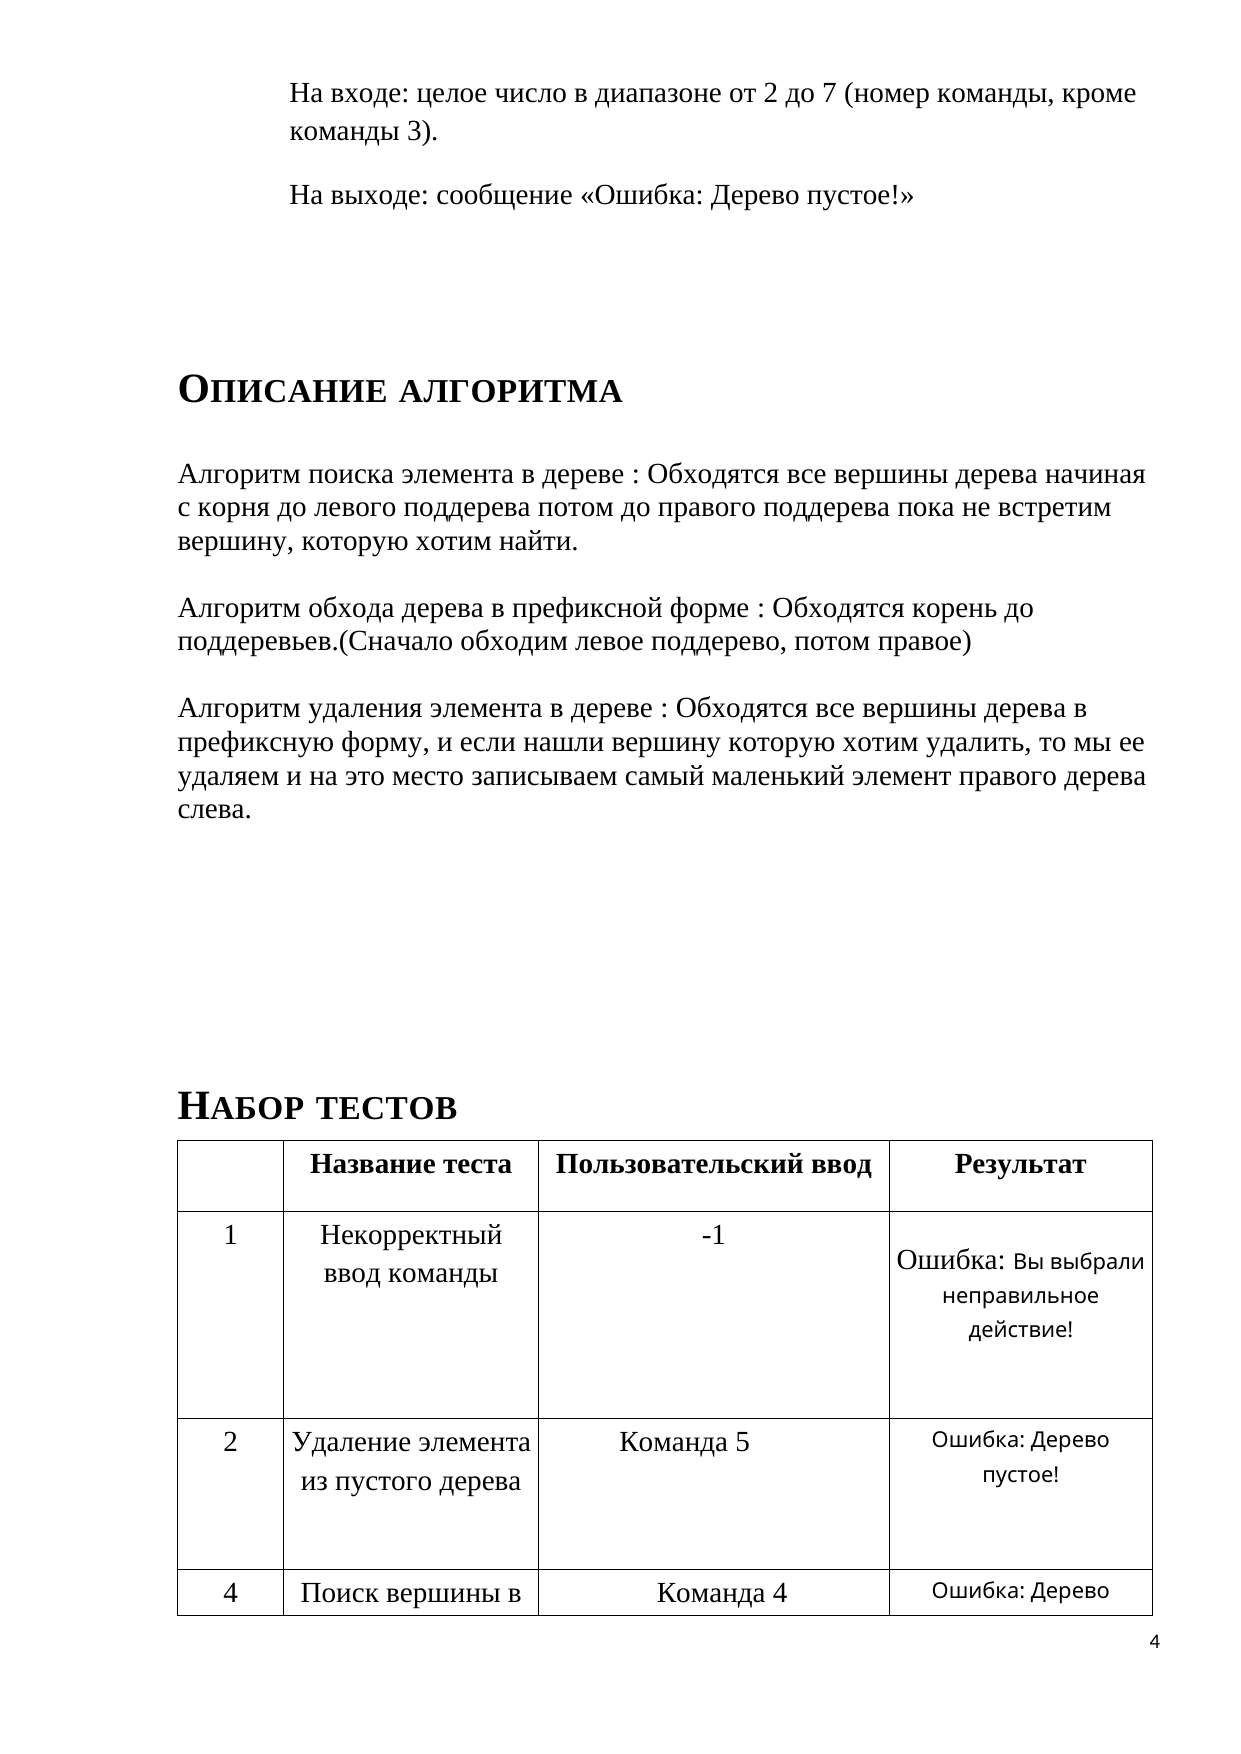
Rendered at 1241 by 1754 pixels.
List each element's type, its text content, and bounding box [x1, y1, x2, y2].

subtitle Описание алгоритма [177, 363, 1152, 411]
table_cell Ошибка: Вы выбрали неправильное действие! [890, 1212, 1152, 1418]
text Алгоритм поиска элемента в дереве : Обходятся все вершины дерева начиная с корня до левого поддерева потом до правого поддерева пока не встретим вершину, которую хотим найти. [177, 456, 1152, 556]
table_header Пользовательский ввод [539, 1141, 889, 1211]
table_cell Ошибка: Дерево [890, 1570, 1152, 1615]
subtitle Набор тестов [177, 1080, 1152, 1128]
table_cell 2 [178, 1419, 283, 1569]
table_header Результат [890, 1141, 1152, 1211]
text Алгоритм удаления элемента в дереве : Обходятся все вершины дерева в префиксную форму, и если нашли вершину которую хотим удалить, то мы ее удаляем и на это место записываем самый маленький элемент правого дерева слева. [177, 691, 1152, 825]
text На выходе: сообщение «Ошибка: Дерево пустое!» [260, 177, 1152, 211]
table_cell -1 [539, 1212, 889, 1418]
table_cell 4 [178, 1570, 283, 1615]
table_cell 1 [178, 1212, 283, 1418]
table_cell Команда 4 [539, 1570, 889, 1615]
text Алгоритм обхода дерева в префиксной форме : Обходятся корень до поддеревьев.(Сначало обходим левое поддерево, потом правое) [177, 590, 1152, 657]
table_cell Некорректный ввод команды [284, 1212, 538, 1418]
table_header Название теста [284, 1141, 538, 1211]
text На входе: целое число в диапазоне от 2 до 7 (номер команды, кроме команды 3). [260, 75, 1152, 147]
table_cell Поиск вершины в [284, 1570, 538, 1615]
table_cell Команда 5 [539, 1419, 889, 1569]
table_header [178, 1141, 283, 1211]
table_cell Удаление элемента из пустого дерева [284, 1419, 538, 1569]
table_cell Ошибка: Дерево пустое! [890, 1419, 1152, 1569]
